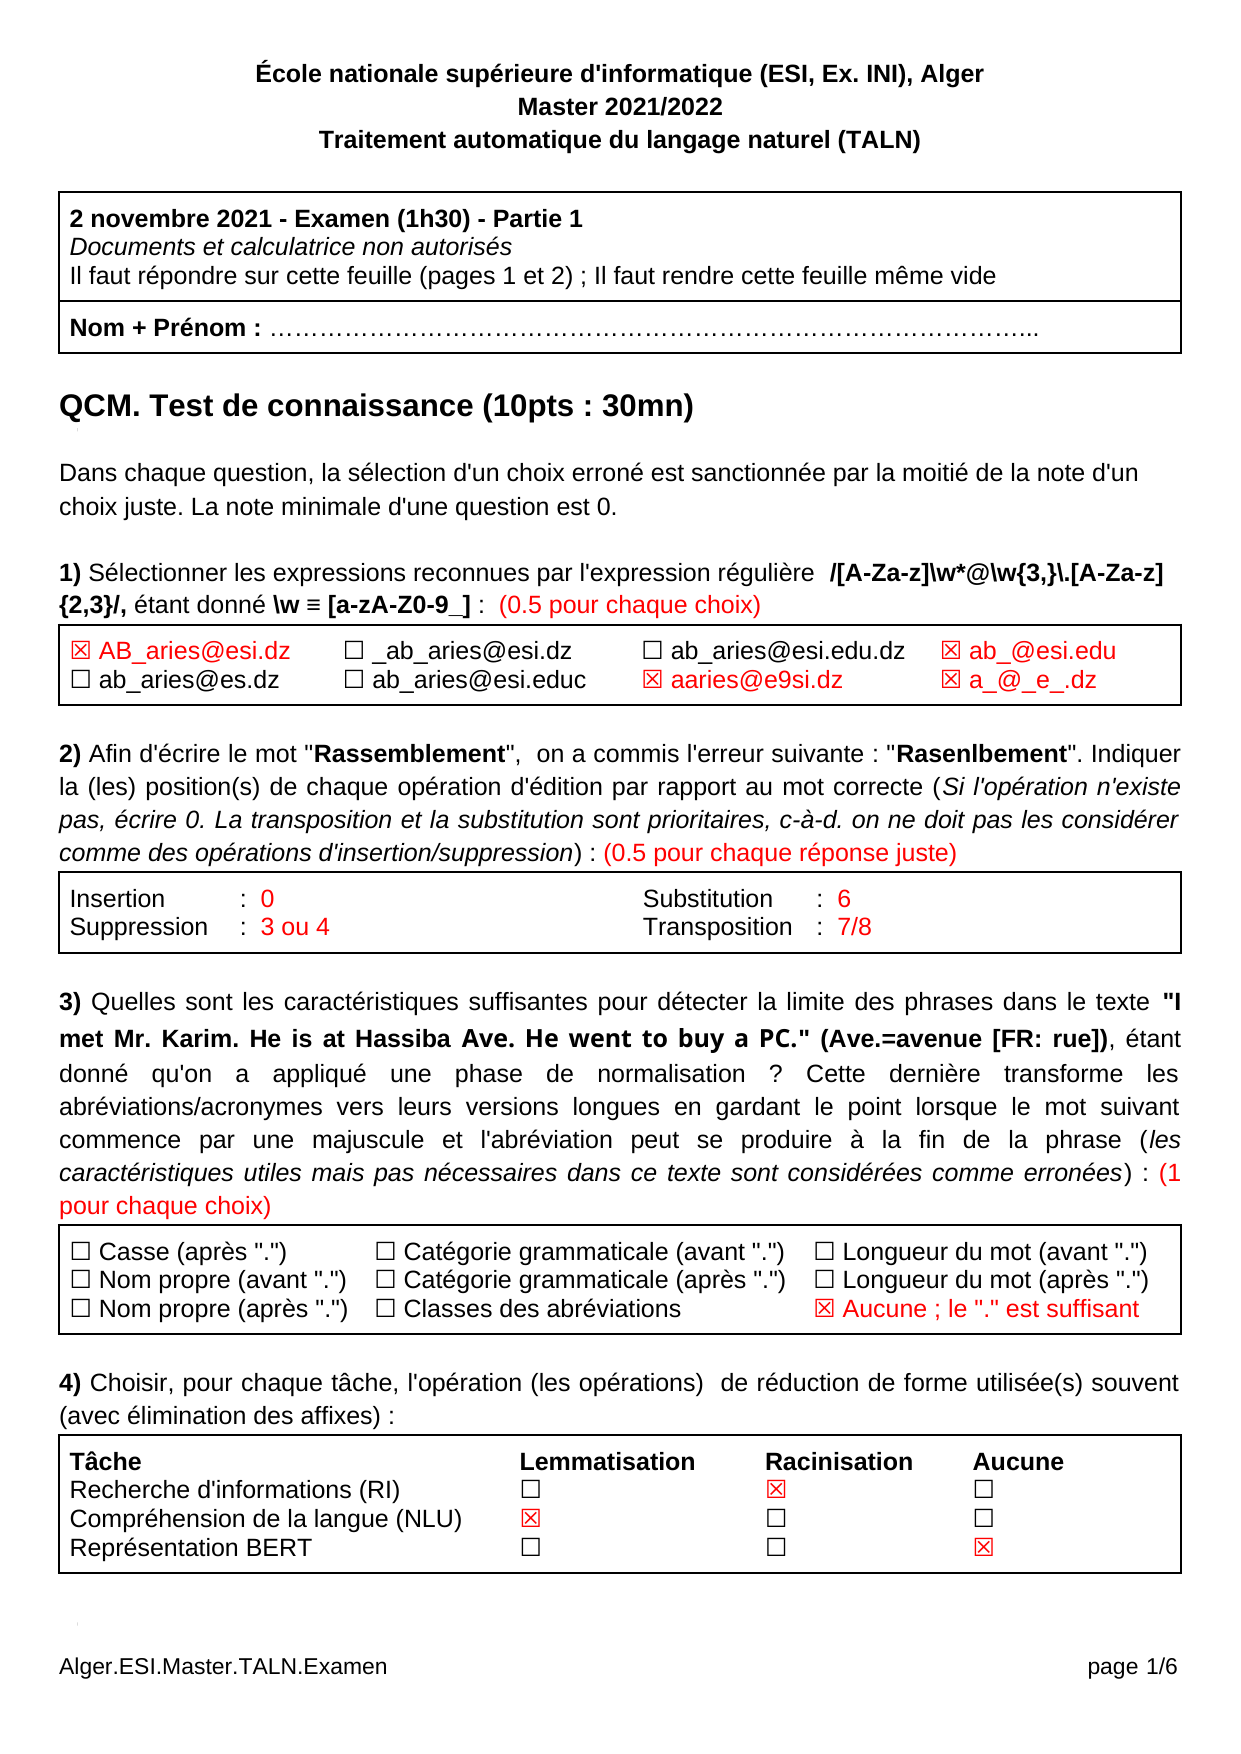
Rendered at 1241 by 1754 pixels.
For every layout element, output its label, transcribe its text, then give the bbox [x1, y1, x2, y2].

table_header ☐ Casse (après ".") ☐ Nom propre (avant ".") ☐ Nom propre (après ".") [60, 1226, 364, 1333]
table_header Insertion Suppression [60, 873, 229, 952]
text Master 2021/2022 [59, 92, 1181, 121]
table_header Aucune ☐ ☐ ☒ [962, 1436, 1180, 1572]
text Traitement automatique du langage naturel (TALN) [59, 125, 1181, 154]
table_header 2 novembre 2021 - Examen (1h30) - Partie 1 Documents et calculatrice non autorisés Il faut répondre sur cette feuille (pages 1 et 2) ; Il faut rendre cette feuille même vide [60, 193, 1180, 300]
text École nationale supérieure d'informatique (ESI, Ex. INI), Alger [59, 59, 1181, 88]
text 1) Sélectionner les expressions reconnues par l'expression régulière /[A-Za-z]\w*@\w{3,}\.[A-Za-z]{2,3}/, étant donné \w ≡ [a-zA-Z0-9_] : (0.5 pour chaque choix) [59, 557, 1181, 619]
table_header Lemmatisation ☐ ☒ ☐ [509, 1436, 754, 1572]
text QCM. Test de connaissance (10pts : 30mn) [59, 387, 1181, 423]
table_header ☐ ab_aries@esi.edu.dz ☒ aaries@e9si.dz [631, 626, 929, 704]
table_header ☐ _ab_aries@esi.dz ☐ ab_aries@esi.educ [332, 626, 631, 704]
table_header ☐ Longueur du mot (avant ".") ☐ Longueur du mot (après ".") ☒ Aucune ; le "." est suffisant [803, 1226, 1180, 1333]
text Dans chaque question, la sélection d'un choix erroné est sanctionnée par la moitié de la note d'un choix juste. La note minimale d'une question est 0. [59, 458, 1181, 520]
table_header : 0 : 3 ou 4 [229, 873, 632, 952]
table_header ☒ ab_@esi.edu ☒ a_@_e_.dz [929, 626, 1180, 704]
table_header Racinisation ☒ ☐ ☐ [754, 1436, 962, 1572]
table_header ☐ Catégorie grammaticale (avant ".") ☐ Catégorie grammaticale (après ".") ☐ Classes des abréviations [364, 1226, 803, 1333]
text 3) Quelles sont les caractéristiques suffisantes pour détecter la limite des phrases dans le texte "I met Mr. Karim. He is at Hassiba Ave. He went to buy a PC." (Ave.=avenue [FR: rue]), étant donné qu'on a appliqué une phase de normalisation ? Cette dernière transforme les abréviations/acronymes vers leurs versions longues en gardant le point lorsque le mot suivant commence par une majuscule et l'abréviation peut se produire à la fin de la phrase (les caractéristiques utiles mais pas nécessaires dans ce texte sont considérées comme erronées) : (1 pour chaque choix) [59, 987, 1181, 1220]
text 2) Afin d'écrire le mot "Rassemblement", on a commis l'erreur suivante : "Rasenlbement". Indiquer la (les) position(s) de chaque opération d'édition par rapport au mot correcte (Si l'opération n'existe pas, écrire 0. La transposition et la substitution sont prioritaires, c-à-d. on ne doit pas les considérer comme des opérations d'insertion/suppression) : (0.5 pour chaque réponse juste) [59, 739, 1181, 867]
table_cell Nom + Prénom : ………………………………………………………………………………... [60, 302, 1180, 352]
table_header : 6 : 7/8 [806, 873, 1180, 952]
text 4) Choisir, pour chaque tâche, l'opération (les opérations) de réduction de forme utilisée(s) souvent (avec élimination des affixes) : [59, 1368, 1181, 1430]
table_header ☒ AB_aries@esi.dz ☐ ab_aries@es.dz [60, 626, 332, 704]
table_header Substitution Transposition [632, 873, 806, 952]
table_header Tâche Recherche d'informations (RI) Compréhension de la langue (NLU) Représentation BERT [60, 1436, 509, 1572]
